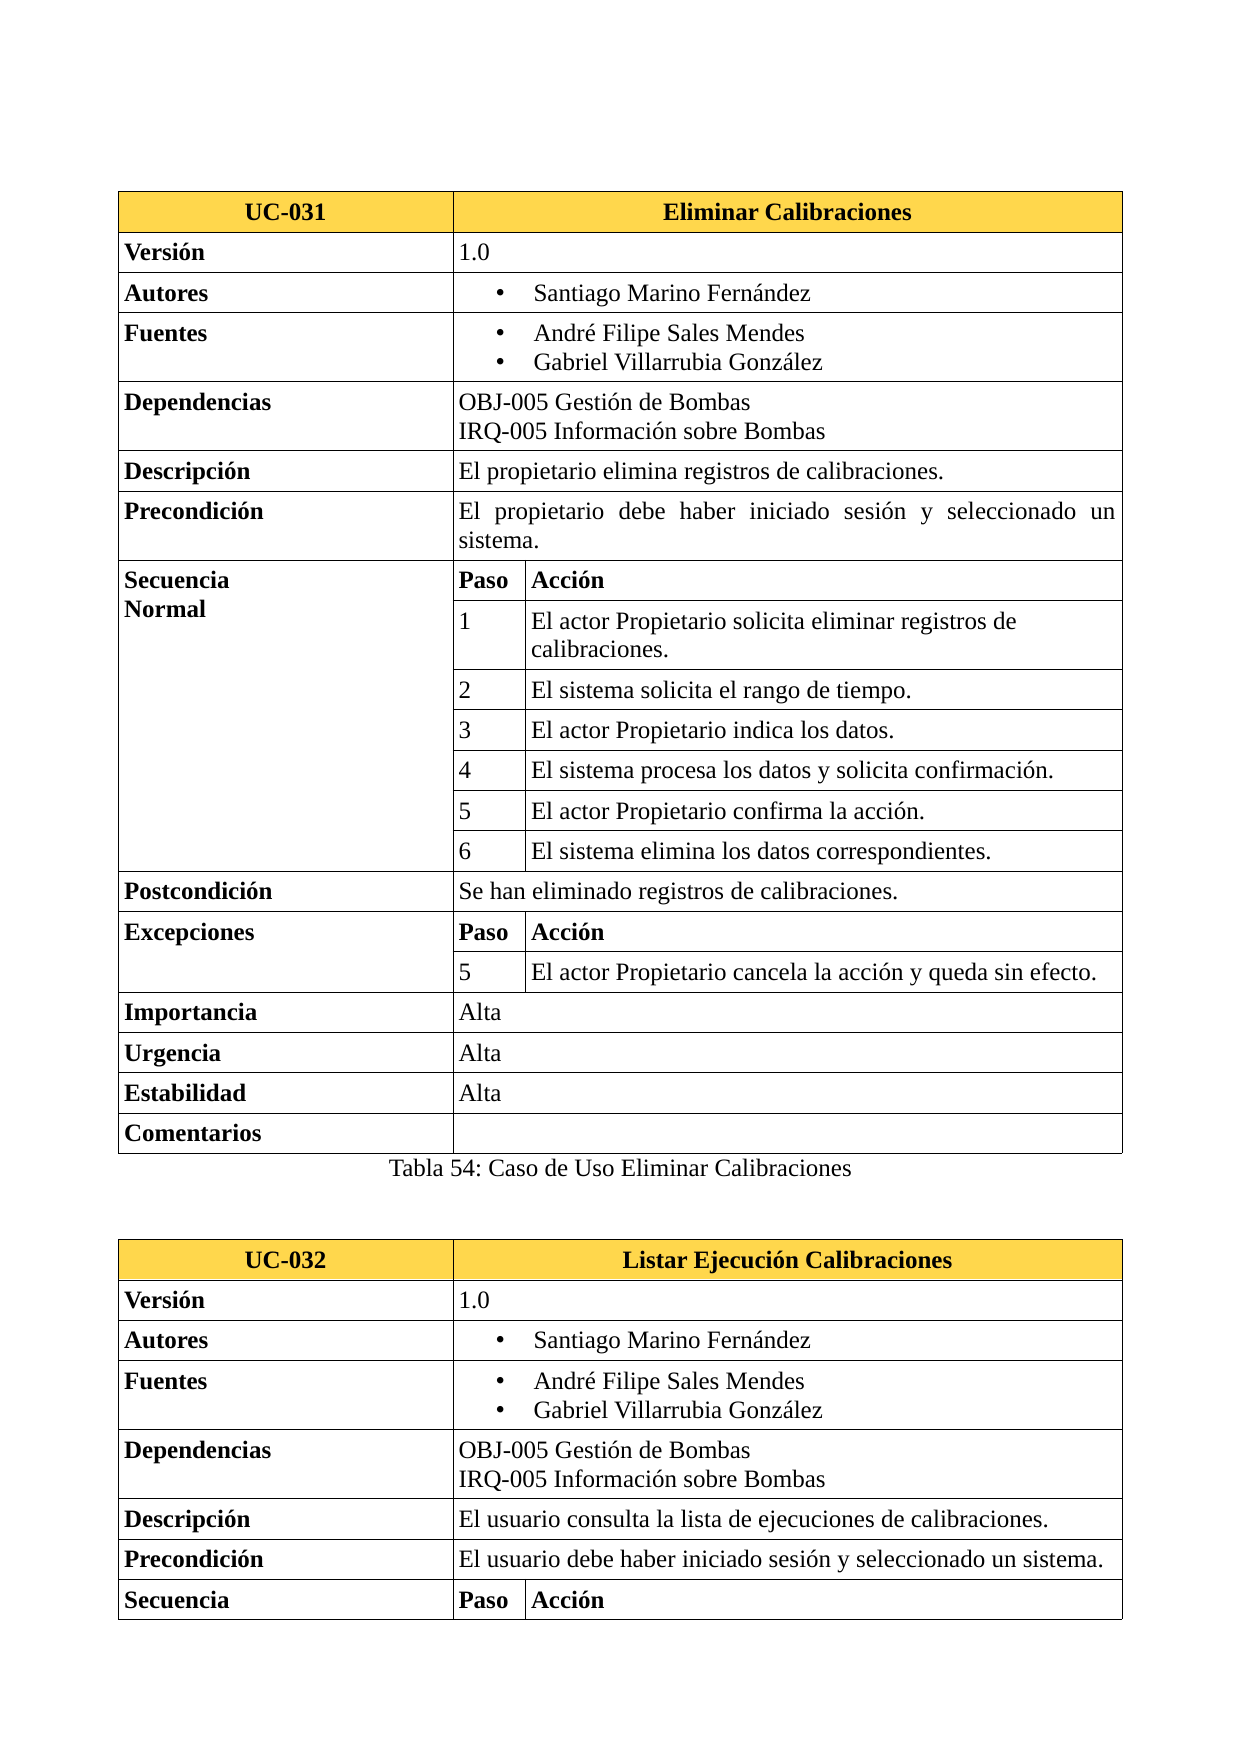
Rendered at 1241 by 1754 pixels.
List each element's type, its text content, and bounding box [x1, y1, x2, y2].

table_cell [454, 1114, 1122, 1153]
table_cell Paso [454, 912, 525, 951]
table_cell 1.0 [454, 1281, 1122, 1320]
table_cell El propietario elimina registros de calibraciones. [454, 451, 1122, 491]
table_cell 4 [454, 751, 525, 790]
table_cell 3 [454, 710, 525, 750]
table_cell Autores [119, 273, 453, 312]
table_cell El actor Propietario solicita eliminar registros de calibraciones. [526, 601, 1122, 669]
table_cell OBJ-005 Gestión de Bombas IRQ-005 Información sobre Bombas [454, 382, 1122, 450]
table_cell Acción [526, 912, 1122, 951]
table_cell Estabilidad [119, 1073, 453, 1112]
table_cell Importancia [119, 993, 453, 1032]
table_cell 1 [454, 601, 525, 669]
table_header UC-032 [119, 1240, 453, 1279]
table_cell Secuencia Normal [119, 561, 453, 871]
table_cell El actor Propietario confirma la acción. [526, 791, 1122, 830]
table_cell El sistema procesa los datos y solicita confirmación. [526, 751, 1122, 790]
table_cell Acción [526, 1580, 1122, 1619]
table_cell Alta [454, 993, 1122, 1032]
table_cell 5 [454, 791, 525, 830]
table_cell El actor Propietario cancela la acción y queda sin efecto. [526, 952, 1122, 992]
table_cell Precondición [119, 1540, 453, 1579]
table_cell Comentarios [119, 1114, 453, 1153]
table_cell Acción [526, 561, 1122, 600]
table_header Eliminar Calibraciones [454, 192, 1122, 232]
table_header UC-031 [119, 192, 453, 232]
table_cell OBJ-005 Gestión de Bombas IRQ-005 Información sobre Bombas [454, 1430, 1122, 1498]
table_cell André Filipe Sales Mendes Gabriel Villarrubia González [454, 313, 1122, 381]
table_cell Secuencia [119, 1580, 453, 1619]
text Tabla 54: Caso de Uso Eliminar Calibraciones [118, 1154, 1122, 1182]
table_cell Fuentes [119, 313, 453, 381]
table_cell Precondición [119, 492, 453, 560]
table_cell Versión [119, 1281, 453, 1320]
table_cell 5 [454, 952, 525, 992]
table_cell 1.0 [454, 233, 1122, 272]
table_cell El usuario consulta la lista de ejecuciones de calibraciones. [454, 1499, 1122, 1538]
table_cell Fuentes [119, 1361, 453, 1429]
table_header Listar Ejecución Calibraciones [454, 1240, 1122, 1279]
table_cell Paso [454, 1580, 525, 1619]
table_cell Se han eliminado registros de calibraciones. [454, 872, 1122, 911]
table_cell André Filipe Sales Mendes Gabriel Villarrubia González [454, 1361, 1122, 1429]
table_cell Autores [119, 1321, 453, 1360]
table_cell El usuario debe haber iniciado sesión y seleccionado un sistema. [454, 1540, 1122, 1579]
table_cell El sistema elimina los datos correspondientes. [526, 831, 1122, 871]
table_cell El sistema solicita el rango de tiempo. [526, 670, 1122, 709]
table_cell El actor Propietario indica los datos. [526, 710, 1122, 750]
table_cell Urgencia [119, 1033, 453, 1072]
table_cell Descripción [119, 451, 453, 491]
table_cell Postcondición [119, 872, 453, 911]
table_cell Dependencias [119, 382, 453, 450]
table_cell Descripción [119, 1499, 453, 1538]
table_cell Santiago Marino Fernández [454, 1321, 1122, 1360]
table_cell Versión [119, 233, 453, 272]
table_cell Santiago Marino Fernández [454, 273, 1122, 312]
table_cell Excepciones [119, 912, 453, 992]
table_cell 6 [454, 831, 525, 871]
table_cell 2 [454, 670, 525, 709]
table_cell El propietario debe haber iniciado sesión y seleccionado un sistema. [454, 492, 1122, 560]
table_cell Alta [454, 1033, 1122, 1072]
table_cell Dependencias [119, 1430, 453, 1498]
table_cell Paso [454, 561, 525, 600]
table_cell Alta [454, 1073, 1122, 1112]
